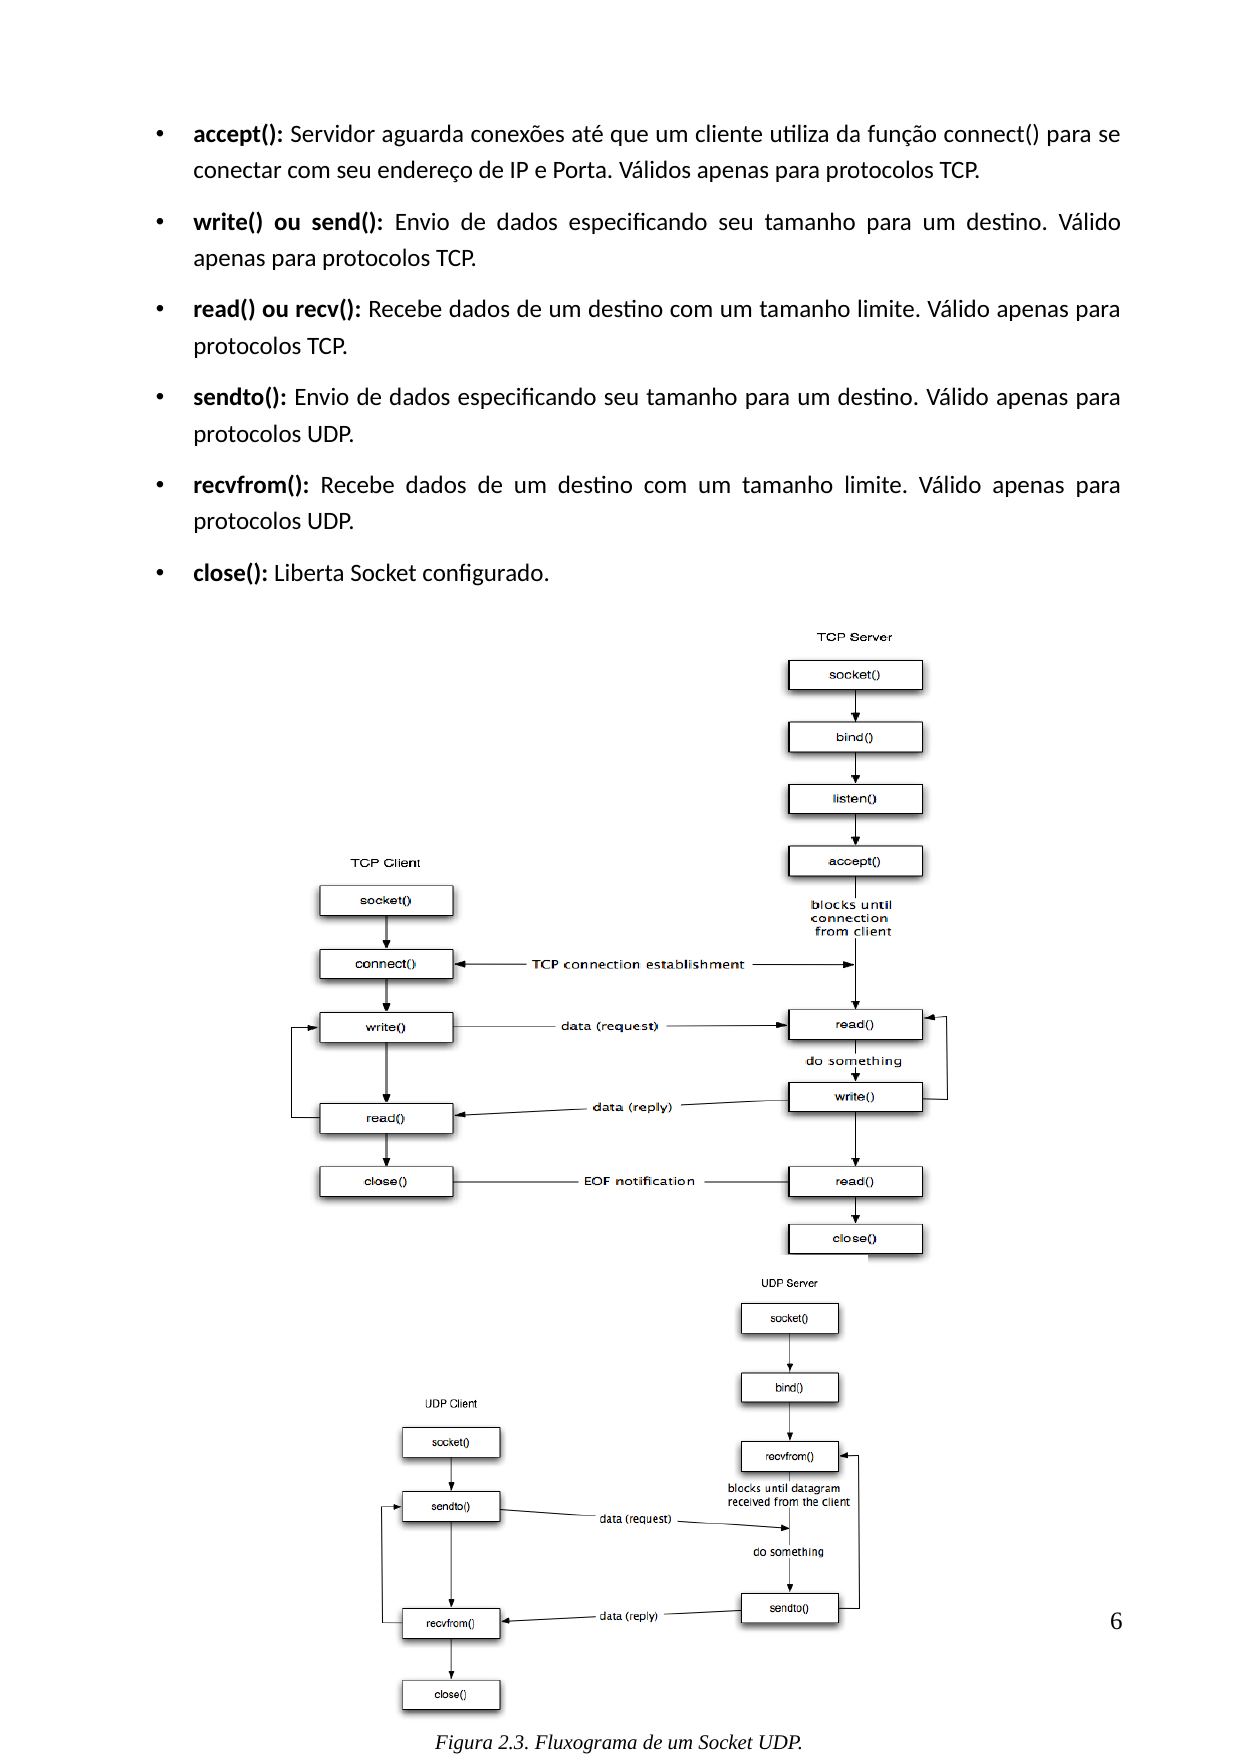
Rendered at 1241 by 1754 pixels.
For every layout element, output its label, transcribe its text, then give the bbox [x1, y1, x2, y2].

list accept(): Servidor aguarda conexões até que um cliente utiliza da função connect() para se conectar com seu endereço de IP e Porta. Válidos apenas para protocolos TCP. [156, 118, 1122, 185]
text Figura 2.2. Fluxograma de um Socket TCP. [869, 622, 1004, 1297]
list recvfrom(): Recebe dados de um destino com um tamanho limite. Válido apenas para protocolos UDP. [156, 469, 1122, 536]
text Figura 2.2. Fluxograma de um Socket TCP. [236, 622, 371, 1297]
list close(): Liberta Socket configurado. [156, 557, 1122, 587]
list write() ou send(): Envio de dados especificando seu tamanho para um destino. Válido apenas para protocolos TCP. [156, 206, 1122, 273]
picture [278, 621, 962, 1730]
list read() ou recv(): Recebe dados de um destino com um tamanho limite. Válido apenas para protocolos TCP. [156, 293, 1122, 361]
text Figura 2.3. Fluxograma de um Socket UDP. [372, 1730, 869, 1754]
list sendto(): Envio de dados especificando seu tamanho para um destino. Válido apenas para protocolos UDP. [156, 381, 1122, 448]
